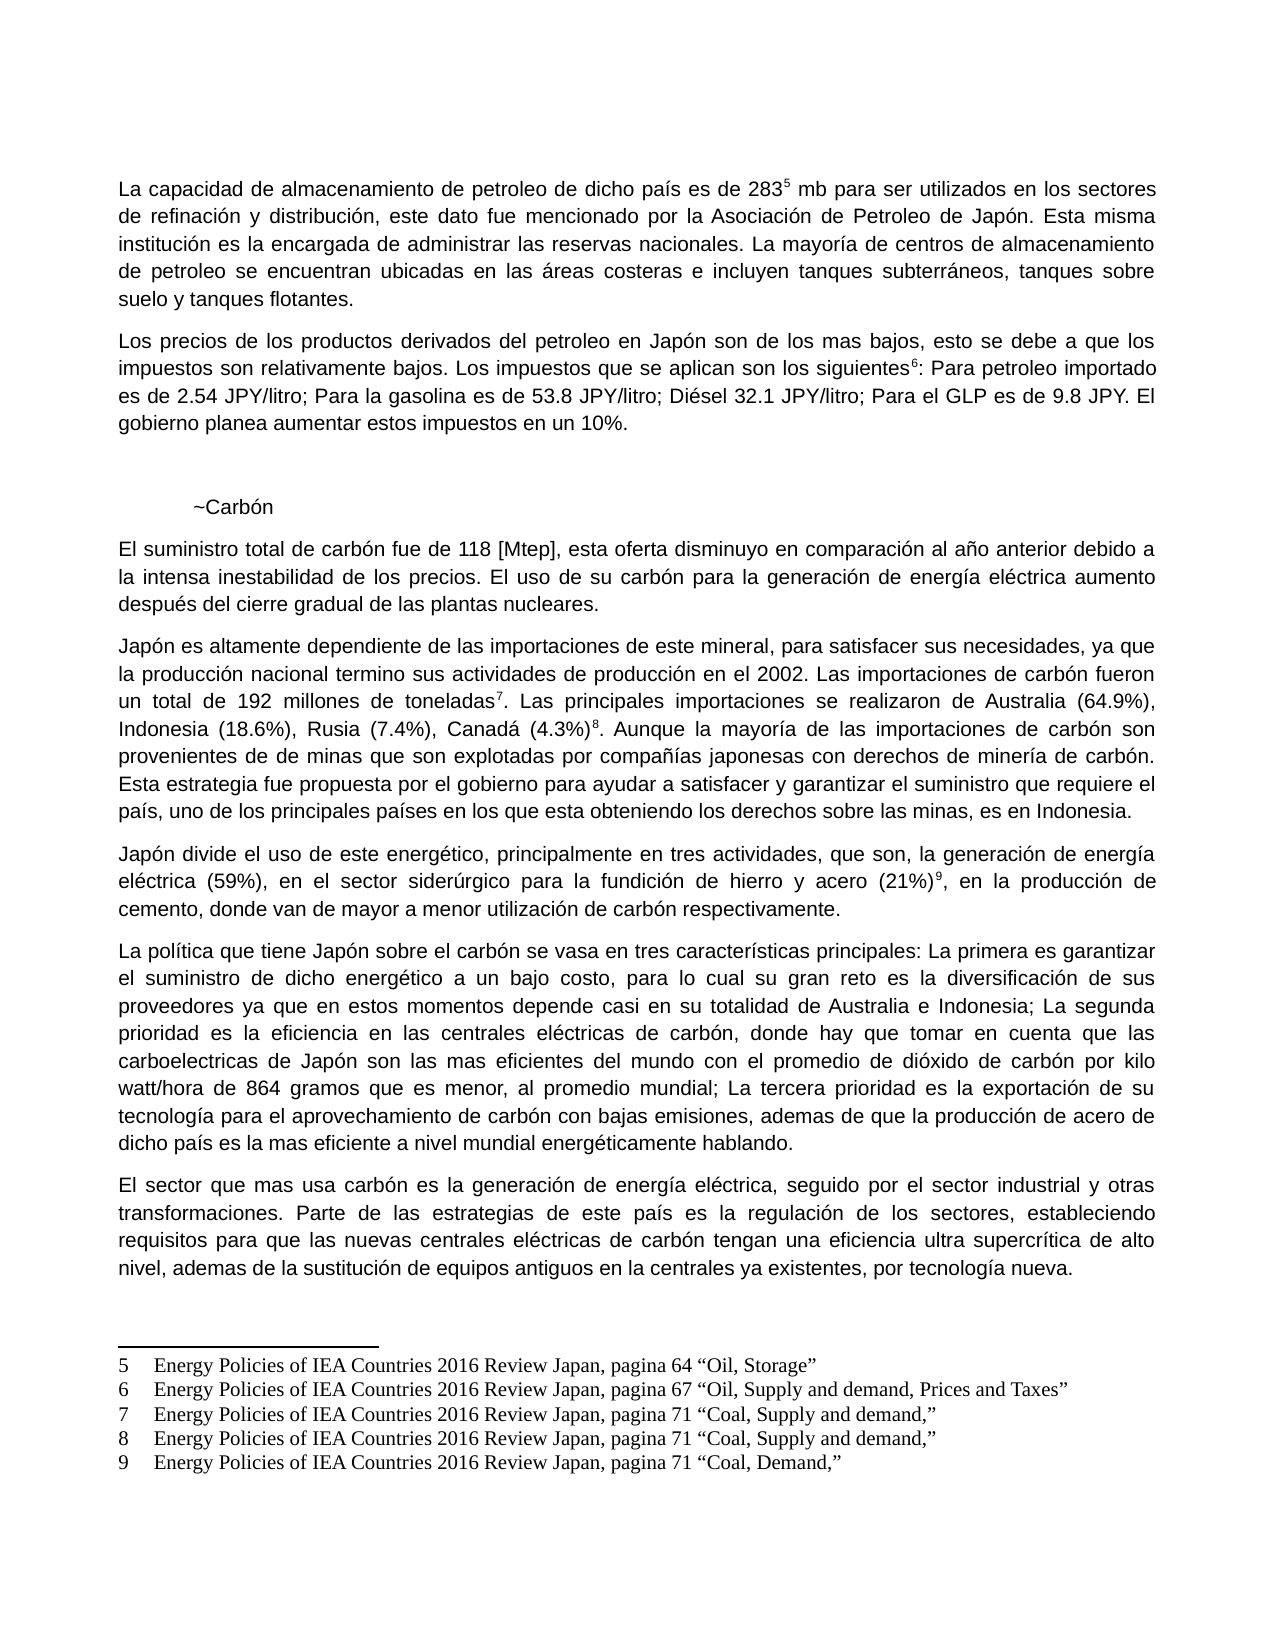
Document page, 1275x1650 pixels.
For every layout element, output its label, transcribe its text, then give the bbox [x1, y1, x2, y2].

text ~Carbón [118, 495, 1157, 519]
text El suministro total de carbón fue de 118 [Mtep], esta oferta disminuyo en comparación al año anterior debido a la intensa inestabilidad de los precios. El uso de su carbón para la generación de energía eléctrica aumento después del cierre gradual de las plantas nucleares. [118, 537, 1157, 616]
text Energy Policies of IEA Countries 2016 Review Japan, pagina 67 “Oil, Supply and demand, Prices and Taxes” [118, 1377, 1157, 1401]
text El sector que mas usa carbón es la generación de energía eléctrica, seguido por el sector industrial y otras transformaciones. Parte de las estrategias de este país es la regulación de los sectores, estableciendo requisitos para que las nuevas centrales eléctricas de carbón tengan una eficiencia ultra supercrítica de alto nivel, ademas de la sustitución de equipos antiguos en la centrales ya existentes, por tecnología nueva. [118, 1173, 1157, 1279]
text Energy Policies of IEA Countries 2016 Review Japan, pagina 71 “Coal, Supply and demand,” [118, 1401, 1157, 1426]
text Energy Policies of IEA Countries 2016 Review Japan, pagina 71 “Coal, Supply and demand,” [118, 1426, 1157, 1449]
text Energy Policies of IEA Countries 2016 Review Japan, pagina 64 “Oil, Storage” [118, 1353, 1157, 1377]
text La política que tiene Japón sobre el carbón se vasa en tres características principales: La primera es garantizar el suministro de dicho energético a un bajo costo, para lo cual su gran reto es la diversificación de sus proveedores ya que en estos momentos depende casi en su totalidad de Australia e Indonesia; La segunda prioridad es la eficiencia en las centrales eléctricas de carbón, donde hay que tomar en cuenta que las carboelectricas de Japón son las mas eficientes del mundo con el promedio de dióxido de carbón por kilo watt/hora de 864 gramos que es menor, al promedio mundial; La tercera prioridad es la exportación de su tecnología para el aprovechamiento de carbón con bajas emisiones, ademas de que la producción de acero de dicho país es la mas eficiente a nivel mundial energéticamente hablando. [118, 938, 1157, 1155]
text Japón es altamente dependiente de las importaciones de este mineral, para satisfacer sus necesidades, ya que la producción nacional termino sus actividades de producción en el 2002. Las importaciones de carbón fueron un total de 192 millones de toneladas. Las principales importaciones se realizaron de Australia (64.9%), Indonesia (18.6%), Rusia (7.4%), Canadá (4.3%). Aunque la mayoría de las importaciones de carbón son provenientes de de minas que son explotadas por compañías japonesas con derechos de minería de carbón. Esta estrategia fue propuesta por el gobierno para ayudar a satisfacer y garantizar el suministro que requiere el país, uno de los principales países en los que esta obteniendo los derechos sobre las minas, es en Indonesia. [118, 634, 1157, 823]
text Japón divide el uso de este energético, principalmente en tres actividades, que son, la generación de energía eléctrica (59%), en el sector siderúrgico para la fundición de hierro y acero (21%), en la producción de cemento, donde van de mayor a menor utilización de carbón respectivamente. [118, 841, 1157, 920]
text Los precios de los productos derivados del petroleo en Japón son de los mas bajos, esto se debe a que los impuestos son relativamente bajos. Los impuestos que se aplican son los siguientes: Para petroleo importado es de 2.54 JPY/litro; Para la gasolina es de 53.8 JPY/litro; Diésel 32.1 JPY/litro; Para el GLP es de 9.8 JPY. El gobierno planea aumentar estos impuestos en un 10%. [118, 328, 1157, 435]
text La capacidad de almacenamiento de petroleo de dicho país es de 283 mb para ser utilizados en los sectores de refinación y distribución, este dato fue mencionado por la Asociación de Petroleo de Japón. Esta misma institución es la encargada de administrar las reservas nacionales. La mayoría de centros de almacenamiento de petroleo se encuentran ubicadas en las áreas costeras e incluyen tanques subterráneos, tanques sobre suelo y tanques flotantes. [118, 176, 1157, 310]
text Energy Policies of IEA Countries 2016 Review Japan, pagina 71 “Coal, Demand,” [118, 1449, 1157, 1474]
